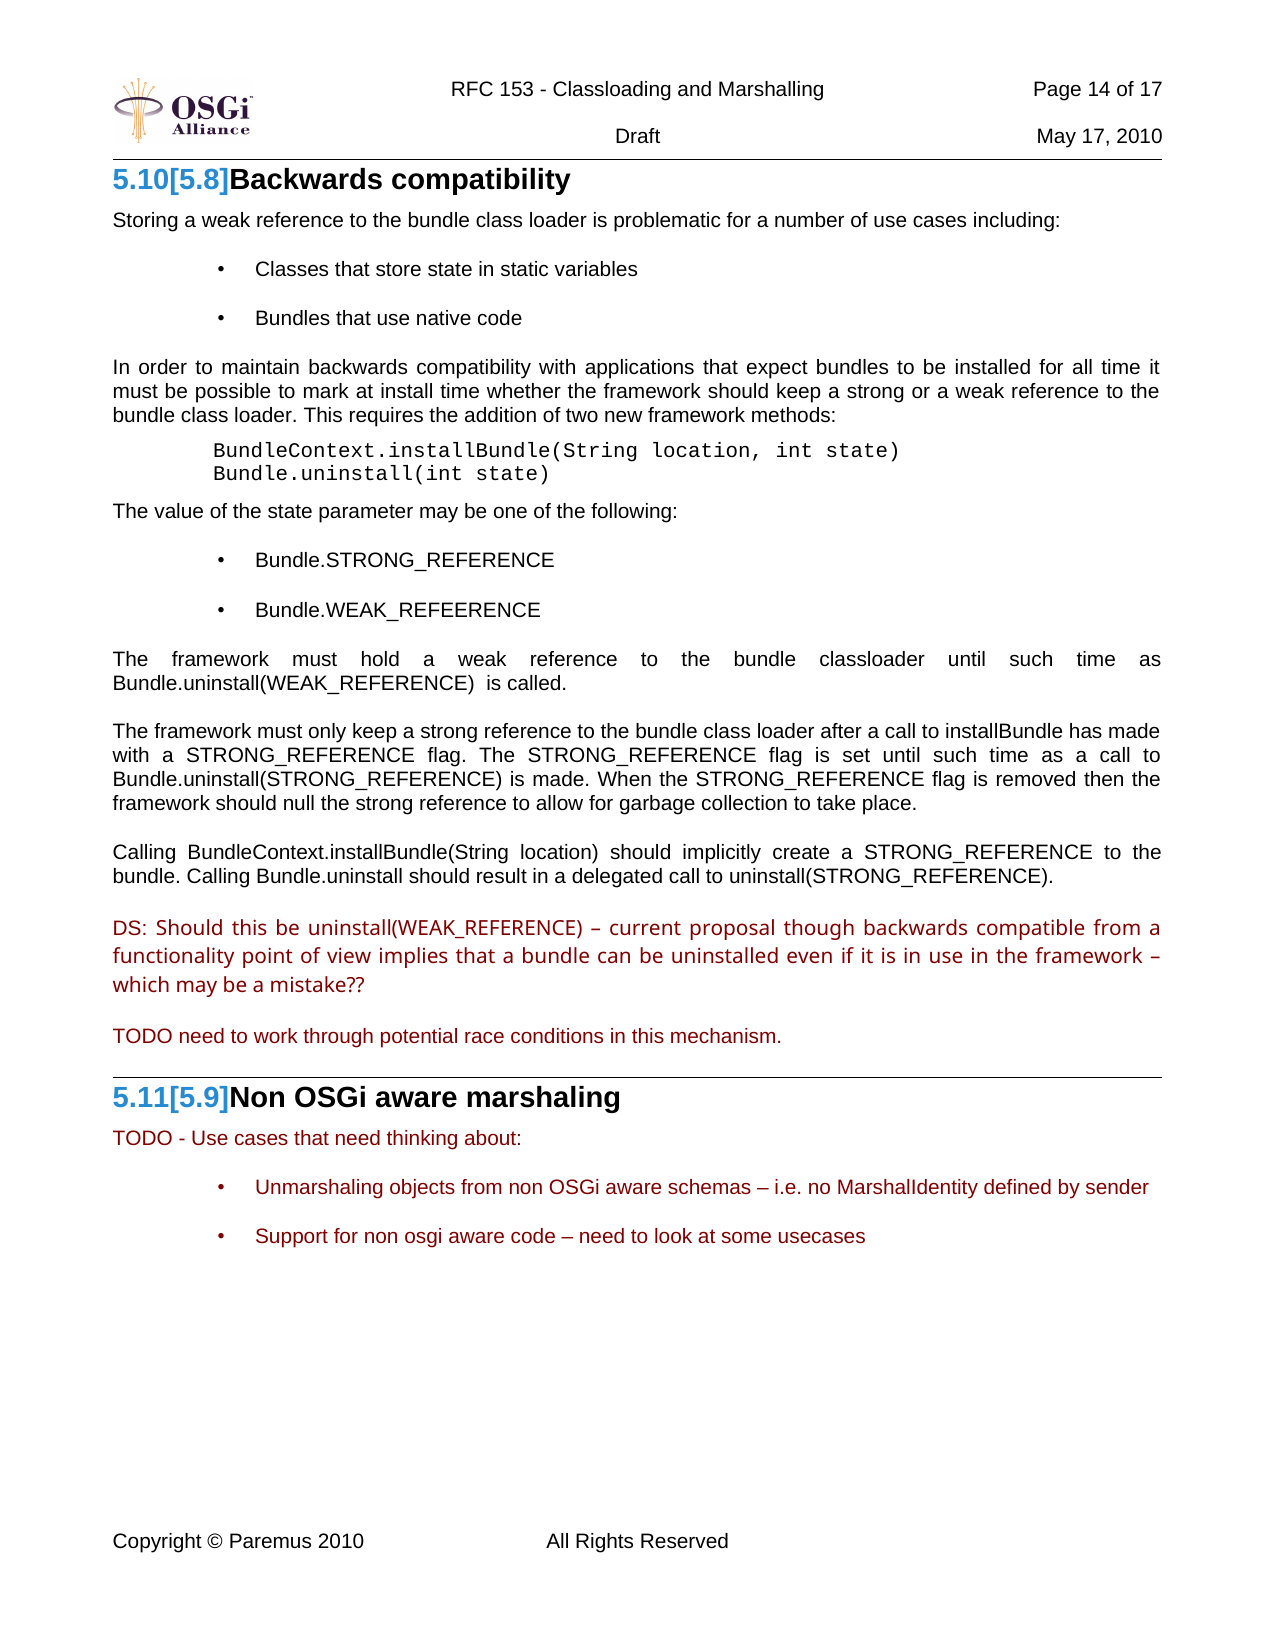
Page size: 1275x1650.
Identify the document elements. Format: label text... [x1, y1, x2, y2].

subtitle Non OSGi aware marshaling [112, 1078, 1162, 1113]
list Support for non osgi aware code – need to look at some usecases [217, 1224, 1162, 1248]
text Storing a weak reference to the bundle class loader is problematic for a number of use cases including: [112, 208, 1162, 232]
text The framework must only keep a strong reference to the bundle class loader after a call to installBundle has made with a STRONG_REFERENCE flag. The STRONG_REFERENCE flag is set until such time as a call to Bundle.uninstall(STRONG_REFERENCE) is made. When the STRONG_REFERENCE flag is removed then the framework should null the strong reference to allow for garbage collection to take place. [112, 719, 1162, 815]
text TODO need to work through potential race conditions in this mechanism. [112, 1023, 1162, 1047]
picture [114, 78, 254, 143]
text BundleContext.installBundle(String location, int state) [213, 439, 1162, 463]
list Classes that store state in static variables [217, 257, 1162, 281]
subtitle Backwards compatibility [112, 160, 1162, 196]
list Bundles that use native code [217, 306, 1162, 330]
list Bundle.STRONG_REFERENCE [217, 548, 1162, 572]
text Bundle.uninstall(int state) [213, 463, 1162, 487]
text Calling BundleContext.installBundle(String location) should implicitly create a STRONG_REFERENCE to the bundle. Calling Bundle.uninstall should result in a delegated call to uninstall(STRONG_REFERENCE). [112, 840, 1162, 888]
text DS: Should this be uninstall(WEAK_REFERENCE) – current proposal though backwards compatible from a functionality point of view implies that a bundle can be uninstalled even if it is in use in the framework – which may be a mistake?? [112, 913, 1162, 998]
text TODO - Use cases that need thinking about: [112, 1126, 1162, 1150]
list Unmarshaling objects from non OSGi aware schemas – i.e. no MarshalIdentity defined by sender [217, 1175, 1162, 1199]
text The value of the state parameter may be one of the following: [112, 499, 1162, 523]
text The framework must hold a weak reference to the bundle classloader until such time as Bundle.uninstall(WEAK_REFERENCE) is called. [112, 646, 1162, 694]
text In order to maintain backwards compatibility with applications that expect bundles to be installed for all time it must be possible to mark at install time whether the framework should keep a strong or a weak reference to the bundle class loader. This requires the addition of two new framework methods: [112, 355, 1162, 427]
list Bundle.WEAK_REFEERENCE [217, 597, 1162, 621]
